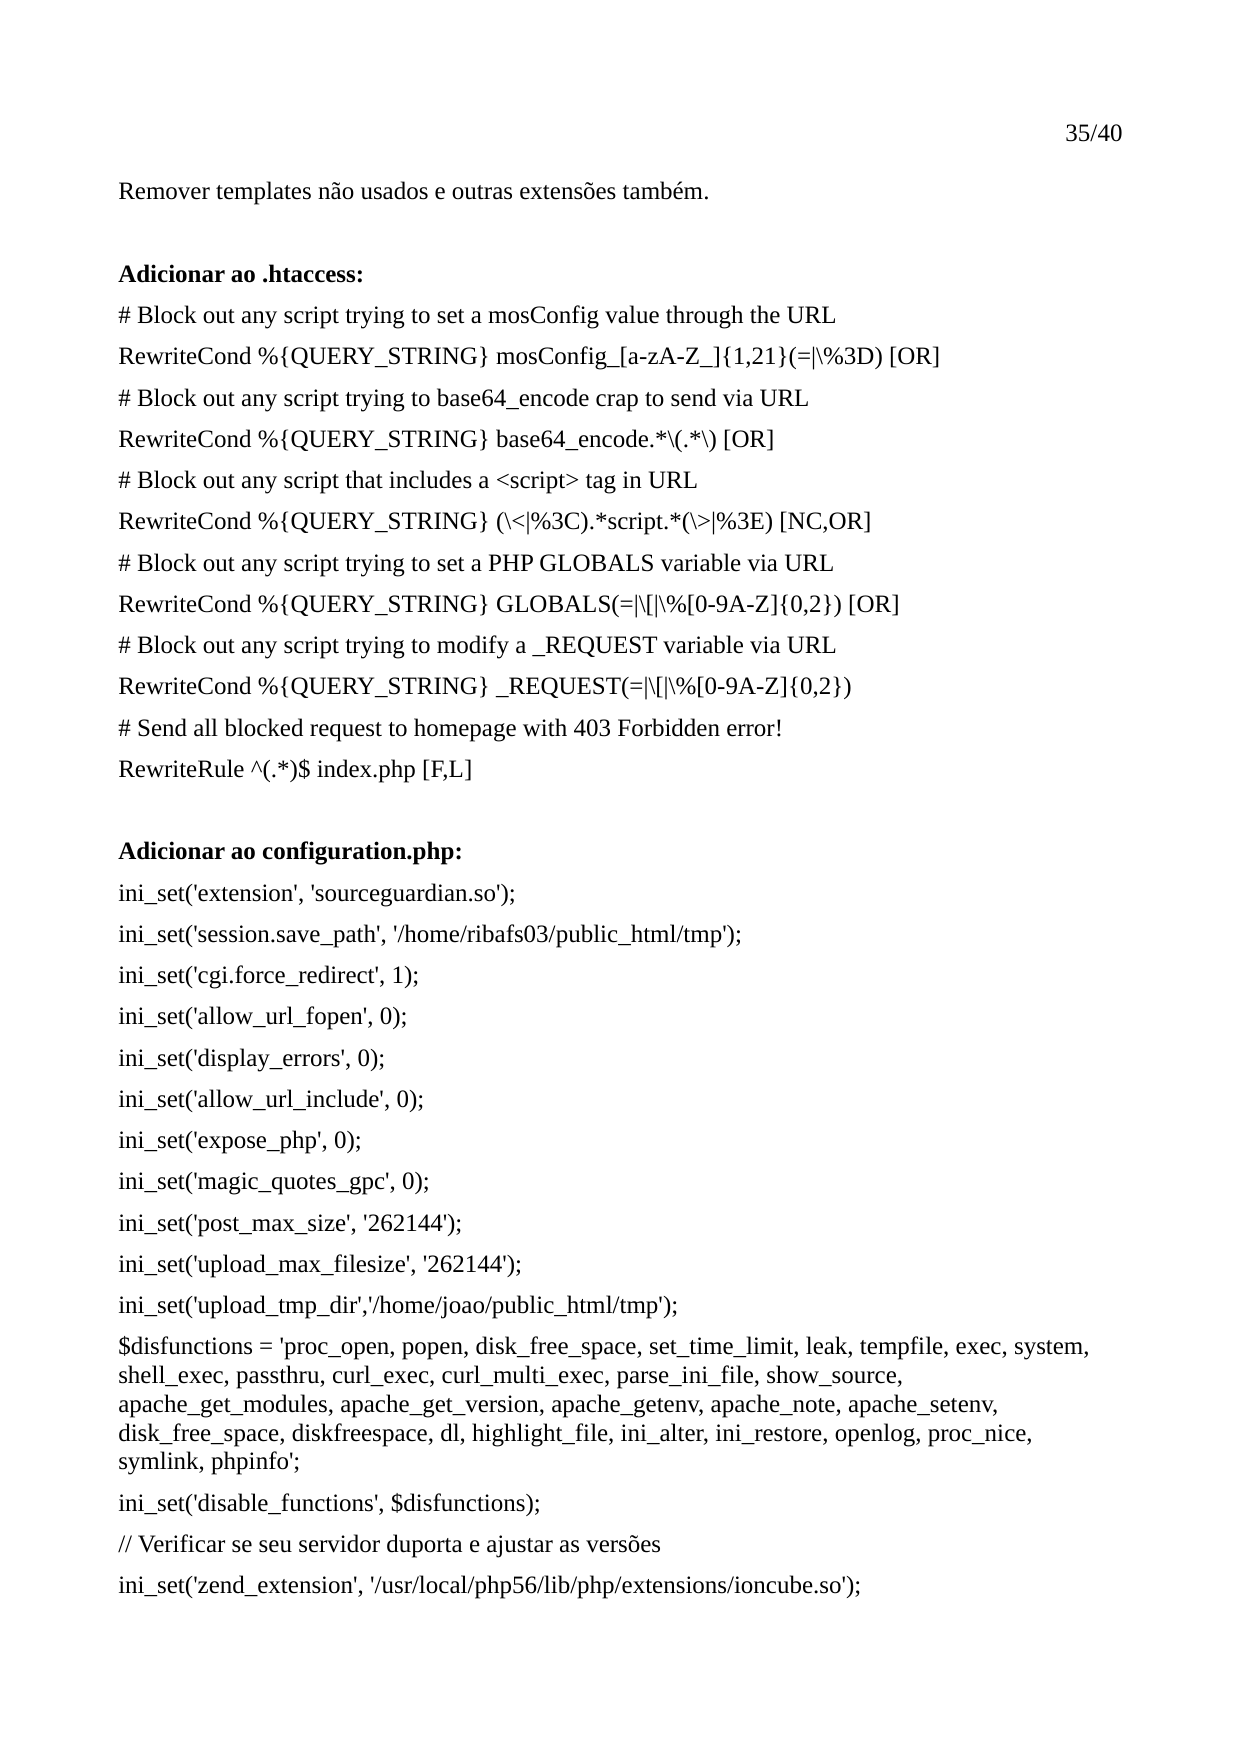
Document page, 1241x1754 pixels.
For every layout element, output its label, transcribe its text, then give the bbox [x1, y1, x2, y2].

text ini_set('allow_url_fopen', 0); [118, 1001, 1122, 1030]
text ini_set('zend_extension', '/usr/local/php56/lib/php/extensions/ioncube.so'); [118, 1570, 1122, 1599]
text # Block out any script trying to set a PHP GLOBALS variable via URL [118, 548, 1122, 576]
text $disfunctions = 'proc_open, popen, disk_free_space, set_time_limit, leak, tempfile, exec, system, shell_exec, passthru, curl_exec, curl_multi_exec, parse_ini_file, show_source, apache_get_modules, apache_get_version, apache_getenv, apache_note, apache_setenv, disk_free_space, diskfreespace, dl, highlight_file, ini_alter, ini_restore, openlog, proc_nice, symlink, phpinfo'; [118, 1331, 1122, 1475]
text ini_set('upload_tmp_dir','/home/joao/public_html/tmp'); [118, 1290, 1122, 1319]
text ini_set('magic_quotes_gpc', 0); [118, 1166, 1122, 1195]
text RewriteRule ^(.*)$ index.php [F,L] [118, 754, 1122, 783]
text # Send all blocked request to homepage with 403 Forbidden error! [118, 713, 1122, 741]
text # Block out any script trying to modify a _REQUEST variable via URL [118, 630, 1122, 659]
text // Verificar se seu servidor duporta e ajustar as versões [118, 1529, 1122, 1558]
text ini_set('post_max_size', '262144'); [118, 1208, 1122, 1236]
text RewriteCond %{QUERY_STRING} GLOBALS(=|\[|\%[0-9A-Z]{0,2}) [OR] [118, 589, 1122, 618]
text ini_set('expose_php', 0); [118, 1125, 1122, 1154]
text ini_set('upload_max_filesize', '262144'); [118, 1249, 1122, 1278]
text Adicionar ao configuration.php: [118, 836, 1122, 865]
text ini_set('display_errors', 0); [118, 1043, 1122, 1071]
text # Block out any script trying to base64_encode crap to send via URL [118, 383, 1122, 411]
text RewriteCond %{QUERY_STRING} _REQUEST(=|\[|\%[0-9A-Z]{0,2}) [118, 671, 1122, 700]
text ini_set('session.save_path', '/home/ribafs03/public_html/tmp'); [118, 919, 1122, 948]
text ini_set('cgi.force_redirect', 1); [118, 960, 1122, 989]
text RewriteCond %{QUERY_STRING} (\<|%3C).*script.*(\>|%3E) [NC,OR] [118, 506, 1122, 535]
text # Block out any script trying to set a mosConfig value through the URL [118, 300, 1122, 329]
text Adicionar ao .htaccess: [118, 259, 1122, 288]
text RewriteCond %{QUERY_STRING} mosConfig_[a-zA-Z_]{1,21}(=|\%3D) [OR] [118, 341, 1122, 370]
text ini_set('disable_functions', $disfunctions); [118, 1488, 1122, 1516]
text ini_set('extension', 'sourceguardian.so'); [118, 878, 1122, 906]
text # Block out any script that includes a <script> tag in URL [118, 465, 1122, 494]
text RewriteCond %{QUERY_STRING} base64_encode.*\(.*\) [OR] [118, 424, 1122, 453]
text Remover templates não usados e outras extensões também. [118, 176, 1122, 205]
text ini_set('allow_url_include', 0); [118, 1084, 1122, 1113]
